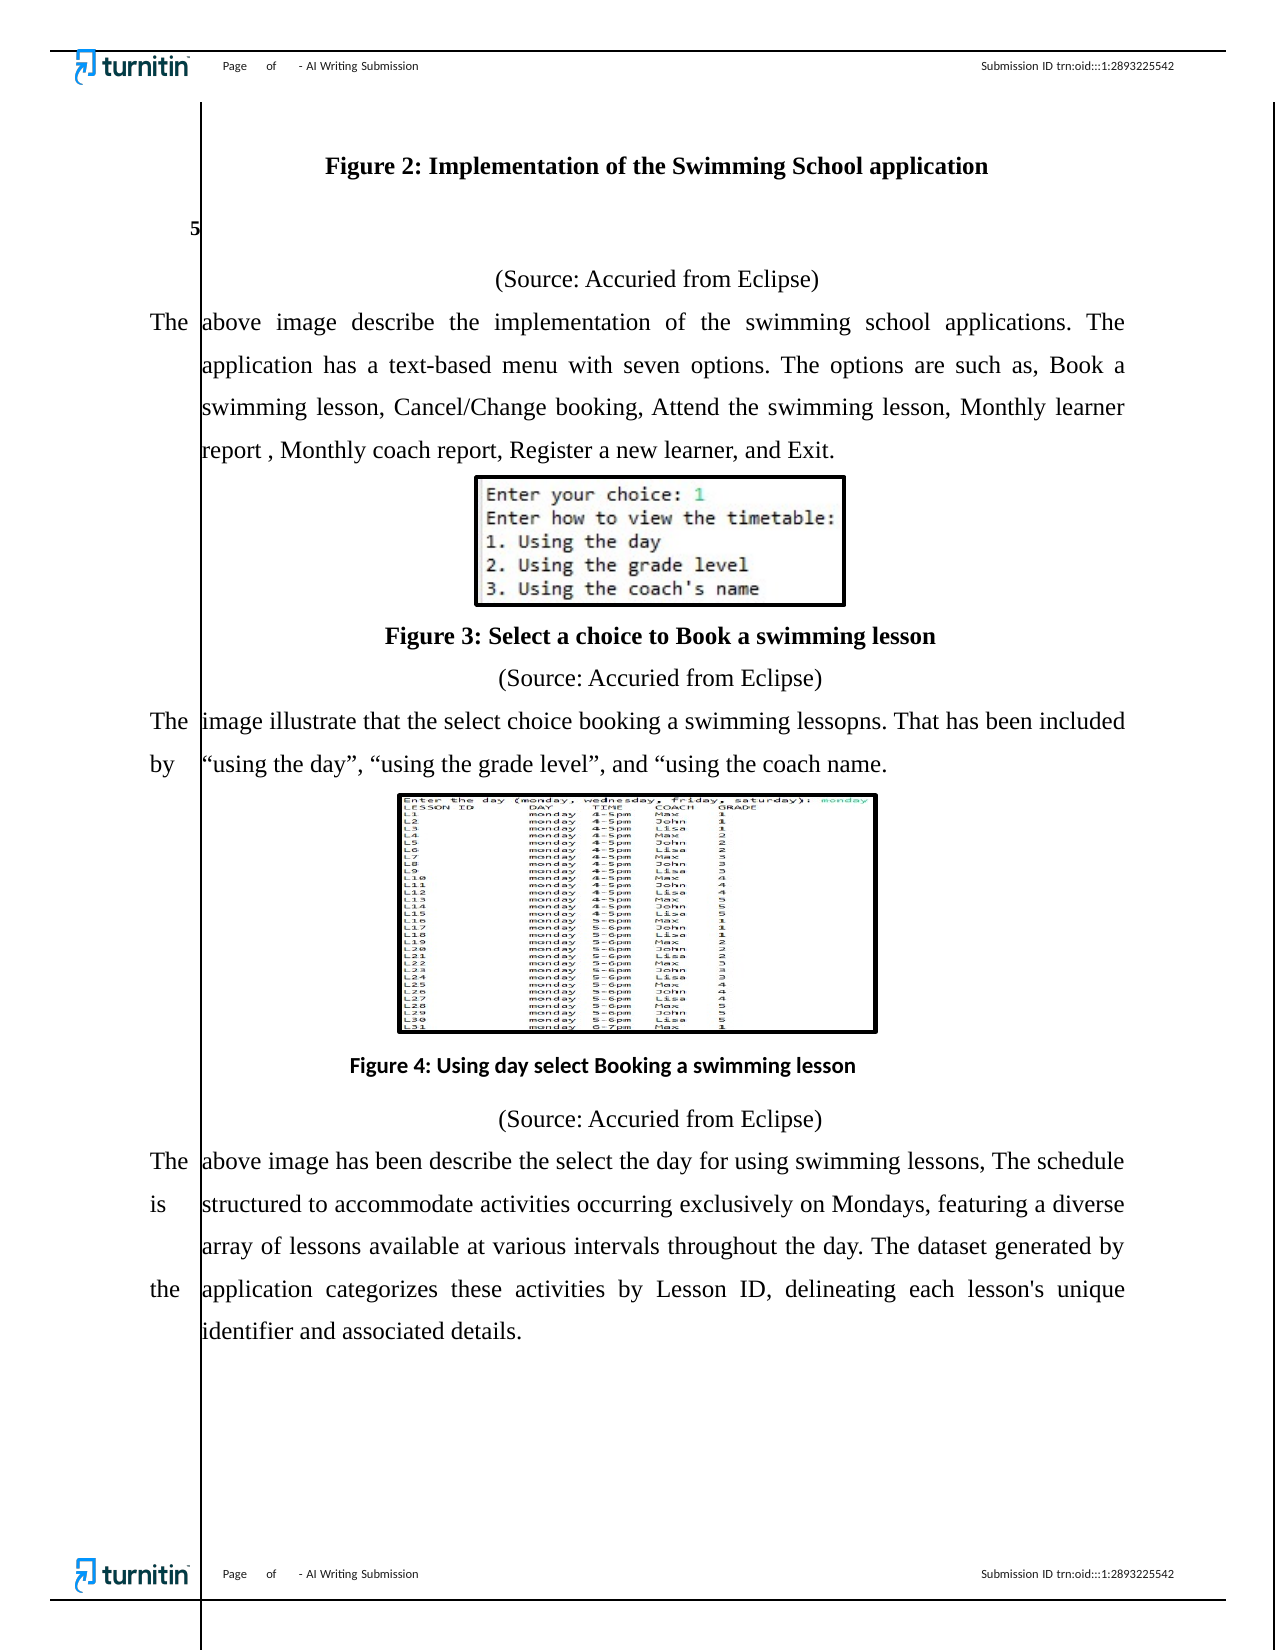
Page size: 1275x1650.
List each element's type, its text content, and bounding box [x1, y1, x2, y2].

text The above image has been describe the select the day for using swimming lessons, The schedule is structured to accommodate activities occurring exclusively on Mondays, featuring a diverse array of lessons available at various intervals throughout the day. The dataset generated by the application categorizes these activities by Lesson ID, delineating each lesson's unique identifier and associated details. [149, 1146, 200, 1345]
subtitle [150, 621, 200, 650]
text (Source: Accuried from Eclipse) [202, 1104, 1125, 1132]
text 5 [150, 216, 200, 240]
text (Source: Accuried from Eclipse) [202, 663, 1125, 692]
subtitle Figure 3: Select a choice to Book a swimming lesson [202, 621, 1125, 650]
text The [149, 307, 200, 463]
text The image illustrate that the select choice booking a swimming lessopns. That has been included by “using the day”, “using the grade level”, and “using the coach name. [202, 706, 1126, 777]
subtitle Figure 2: Implementation of the Swimming School application [202, 151, 1125, 179]
text The image illustrate that the select choice booking a swimming lessopns. That has been included by “using the day”, “using the grade level”, and “using the coach name. [149, 706, 200, 777]
text above image describe the implementation of the swimming school applications. The application has a text-based menu with seven options. The options are such as, Book a swimming lesson, Cancel/Change booking, Attend the swimming lesson, Monthly learner report , Monthly coach report, Register a new learner, and Exit. [202, 307, 1126, 463]
text [150, 663, 200, 692]
text (Source: Accuried from Eclipse) [202, 264, 1125, 293]
subtitle [150, 151, 200, 179]
text The above image has been describe the select the day for using swimming lessons, The schedule is structured to accommodate activities occurring exclusively on Mondays, featuring a diverse array of lessons available at various intervals throughout the day. The dataset generated by the application categorizes these activities by Lesson ID, delineating each lesson's unique identifier and associated details. [202, 1146, 1126, 1345]
text [150, 1104, 200, 1132]
text [150, 264, 200, 293]
text [202, 216, 1127, 240]
